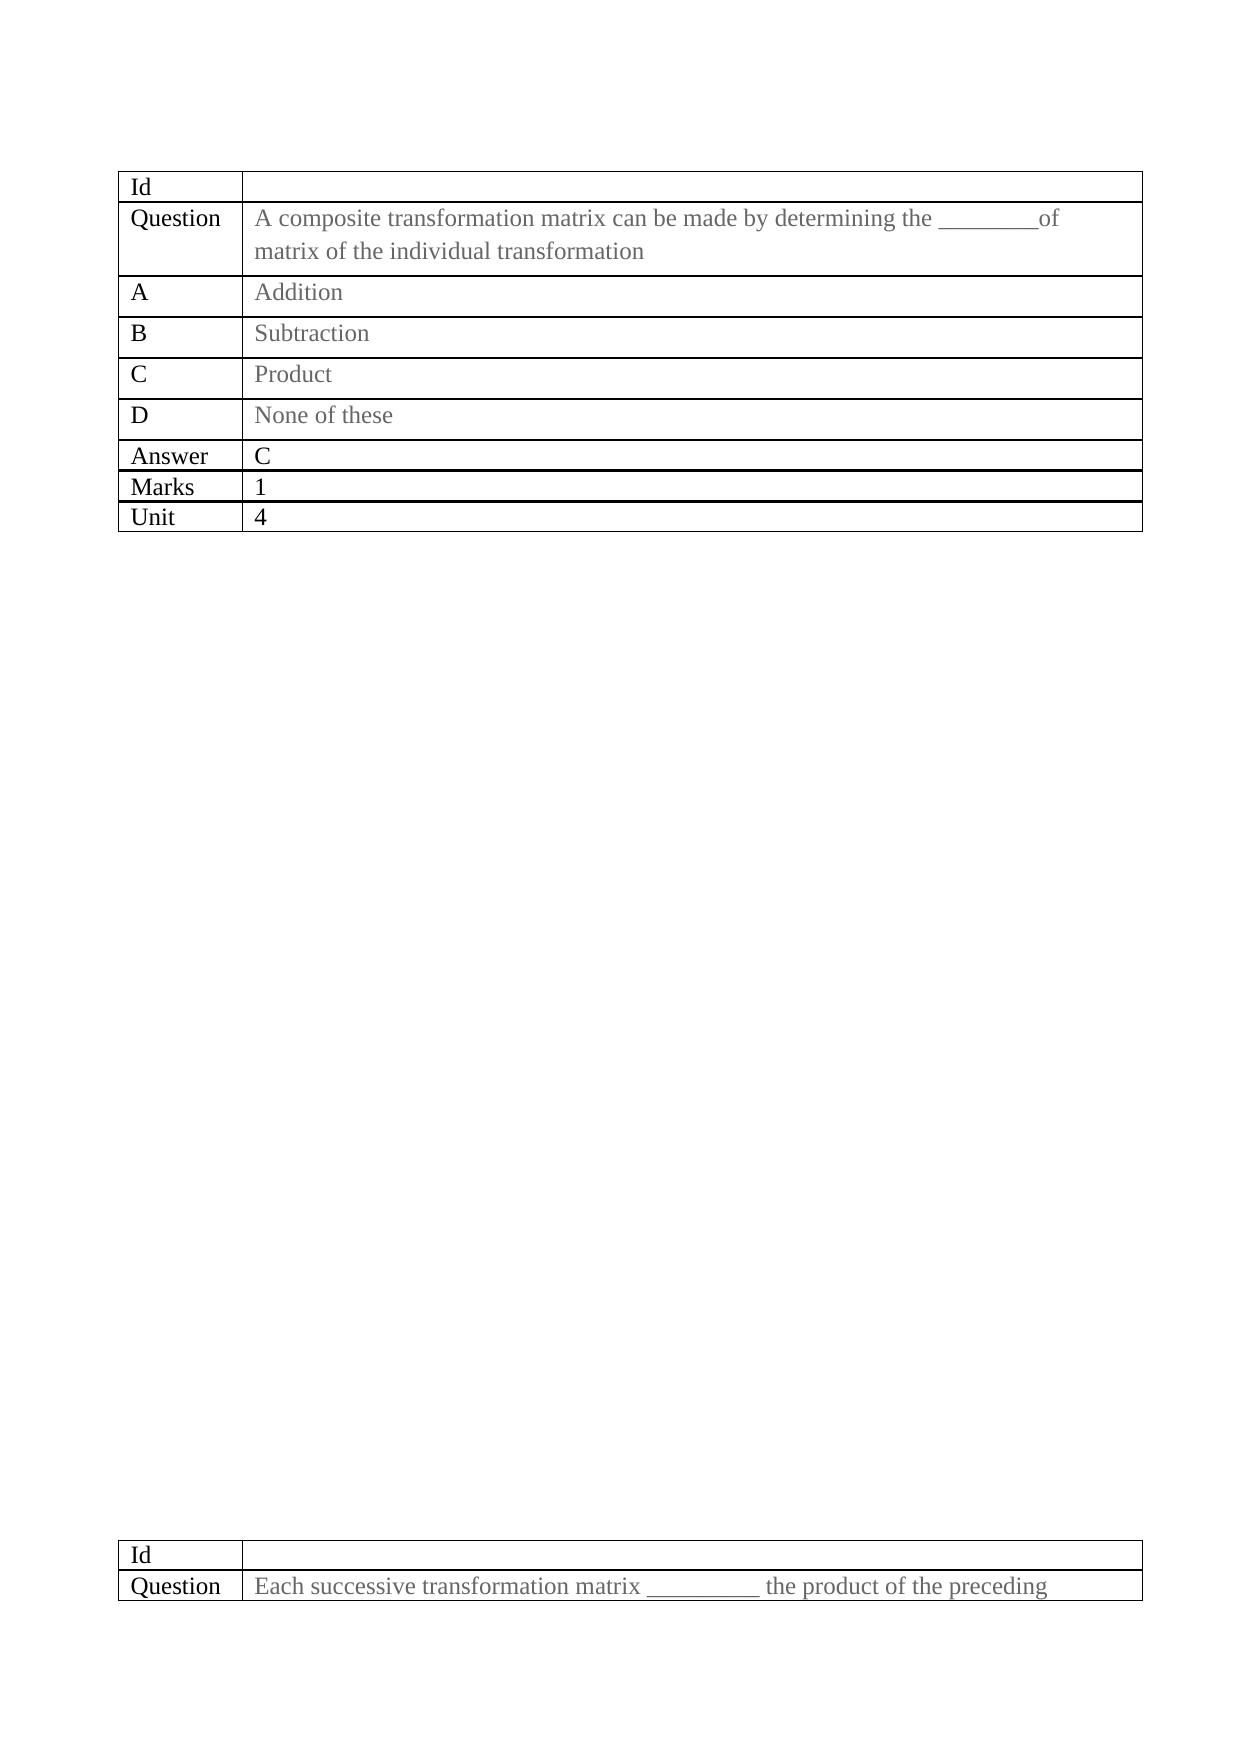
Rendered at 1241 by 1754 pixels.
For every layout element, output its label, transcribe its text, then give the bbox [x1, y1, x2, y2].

table_cell Marks [119, 472, 242, 500]
table_cell Answer [119, 441, 242, 469]
table_cell None of these [243, 400, 1142, 439]
table_cell Addition [243, 277, 1142, 316]
table_cell B [119, 318, 242, 357]
table_cell A [119, 277, 242, 316]
table_cell Each successive transformation matrix _________ the product of the preceding [243, 1571, 1142, 1600]
table_cell Product [243, 359, 1142, 398]
table_header [243, 1541, 1142, 1569]
table_cell Question [119, 203, 242, 275]
table_header Id [119, 172, 242, 201]
table_cell 1 [243, 472, 1142, 500]
table_cell C [243, 441, 1142, 469]
table_header Id [119, 1541, 242, 1569]
table_header [243, 172, 1142, 201]
table_cell A composite transformation matrix can be made by determining the ________of matrix of the individual transformation [243, 203, 1142, 275]
table_cell Unit [119, 503, 242, 531]
table_cell Question [119, 1571, 242, 1600]
table_cell D [119, 400, 242, 439]
table_cell C [119, 359, 242, 398]
table_cell 4 [243, 503, 1142, 531]
table_cell Subtraction [243, 318, 1142, 357]
